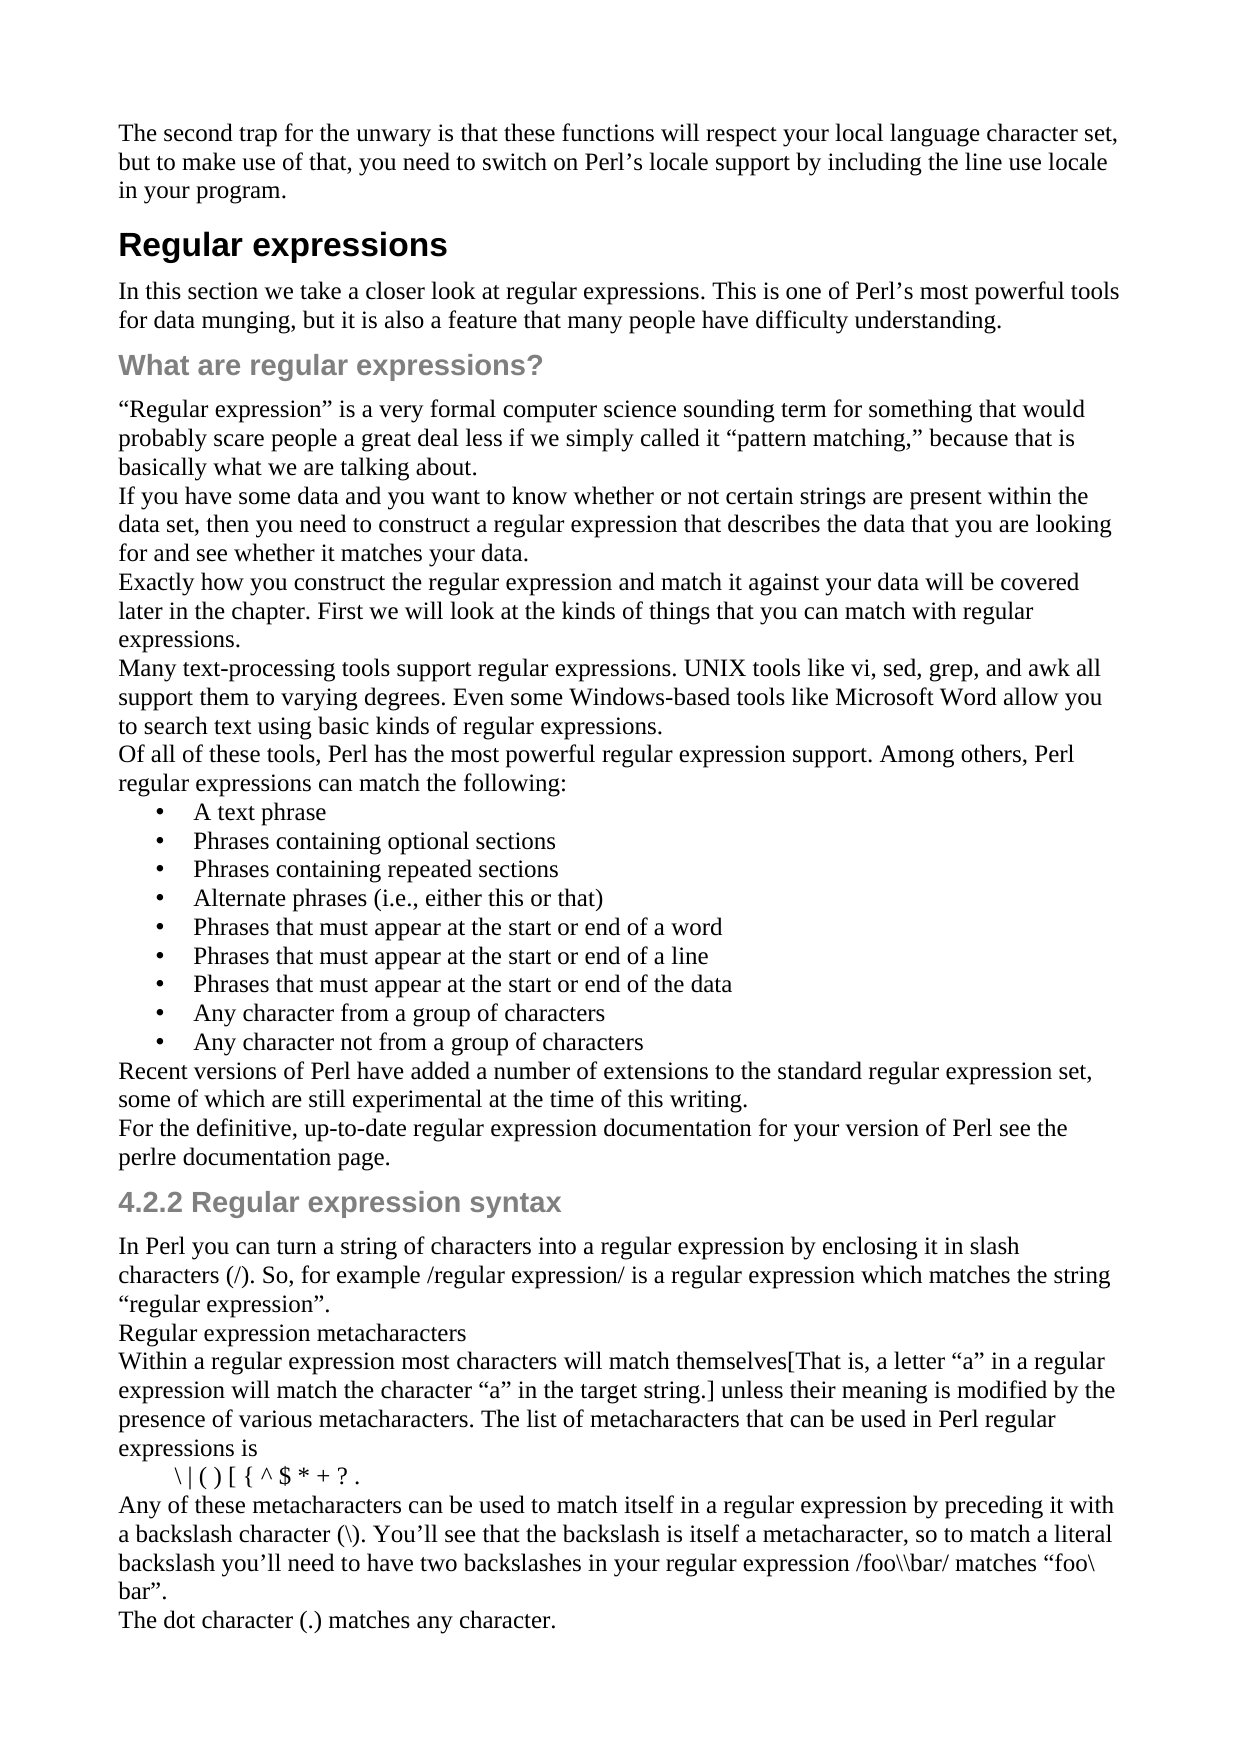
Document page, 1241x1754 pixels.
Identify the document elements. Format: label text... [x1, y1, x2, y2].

list Phrases that must appear at the start or end of a word [156, 912, 1122, 941]
text Exactly how you construct the regular expression and match it against your data will be covered later in the chapter. First we will look at the kinds of things that you can match with regular expressions. [118, 567, 1122, 653]
subtitle 4.2.2 Regular expression syntax [118, 1185, 1122, 1219]
text For the definitive, up-to-date regular expression documentation for your version of Perl see the perlre documentation page. [118, 1113, 1122, 1171]
text \ | ( ) [ { ^ $ * + ? . [118, 1461, 1122, 1490]
text Regular expression metacharacters [118, 1318, 1122, 1346]
text Within a regular expression most characters will match themselves[That is, a letter “a” in a regular expression will match the character “a” in the target string.] unless their meaning is modified by the presence of various metacharacters. The list of metacharacters that can be used in Perl regular expressions is [118, 1346, 1122, 1461]
subtitle What are regular expressions? [118, 348, 1122, 382]
list Phrases containing optional sections [156, 826, 1122, 854]
text The second trap for the unwary is that these functions will respect your local language character set, but to make use of that, you need to switch on Perl’s locale support by including the line use locale in your program. [118, 118, 1122, 204]
text If you have some data and you want to know whether or not certain strings are present within the data set, then you need to construct a regular expression that describes the data that you are looking for and see whether it matches your data. [118, 481, 1122, 567]
text “Regular expression” is a very formal computer science sounding term for something that would probably scare people a great deal less if we simply called it “pattern matching,” because that is basically what we are talking about. [118, 394, 1122, 481]
text In Perl you can turn a string of characters into a regular expression by enclosing it in slash characters (/). So, for example /regular expression/ is a regular expression which matches the string “regular expression”. [118, 1231, 1122, 1318]
list Any character from a group of characters [156, 998, 1122, 1027]
list Any character not from a group of characters [156, 1027, 1122, 1056]
list A text phrase [156, 797, 1122, 826]
text The dot character (.) matches any character. [118, 1605, 1122, 1634]
list Alternate phrases (i.e., either this or that) [156, 883, 1122, 912]
list Phrases containing repeated sections [156, 854, 1122, 883]
text Any of these metacharacters can be used to match itself in a regular expression by preceding it with a backslash character (\). You’ll see that the backslash is itself a metacharacter, so to match a literal backslash you’ll need to have two backslashes in your regular expression /foo\\bar/ matches “foo\bar”. [118, 1490, 1122, 1605]
list Phrases that must appear at the start or end of a line [156, 941, 1122, 969]
text Of all of these tools, Perl has the most powerful regular expression support. Among others, Perl regular expressions can match the following: [118, 739, 1122, 797]
text In this section we take a closer look at regular expressions. This is one of Perl’s most powerful tools for data munging, but it is also a feature that many people have difficulty understanding. [118, 276, 1122, 334]
text Many text-processing tools support regular expressions. UNIX tools like vi, sed, grep, and awk all support them to varying degrees. Even some Windows-based tools like Microsoft Word allow you to search text using basic kinds of regular expressions. [118, 653, 1122, 739]
subtitle Regular expressions [118, 225, 1122, 264]
list Phrases that must appear at the start or end of the data [156, 969, 1122, 998]
text Recent versions of Perl have added a number of extensions to the standard regular expression set, some of which are still experimental at the time of this writing. [118, 1056, 1122, 1113]
